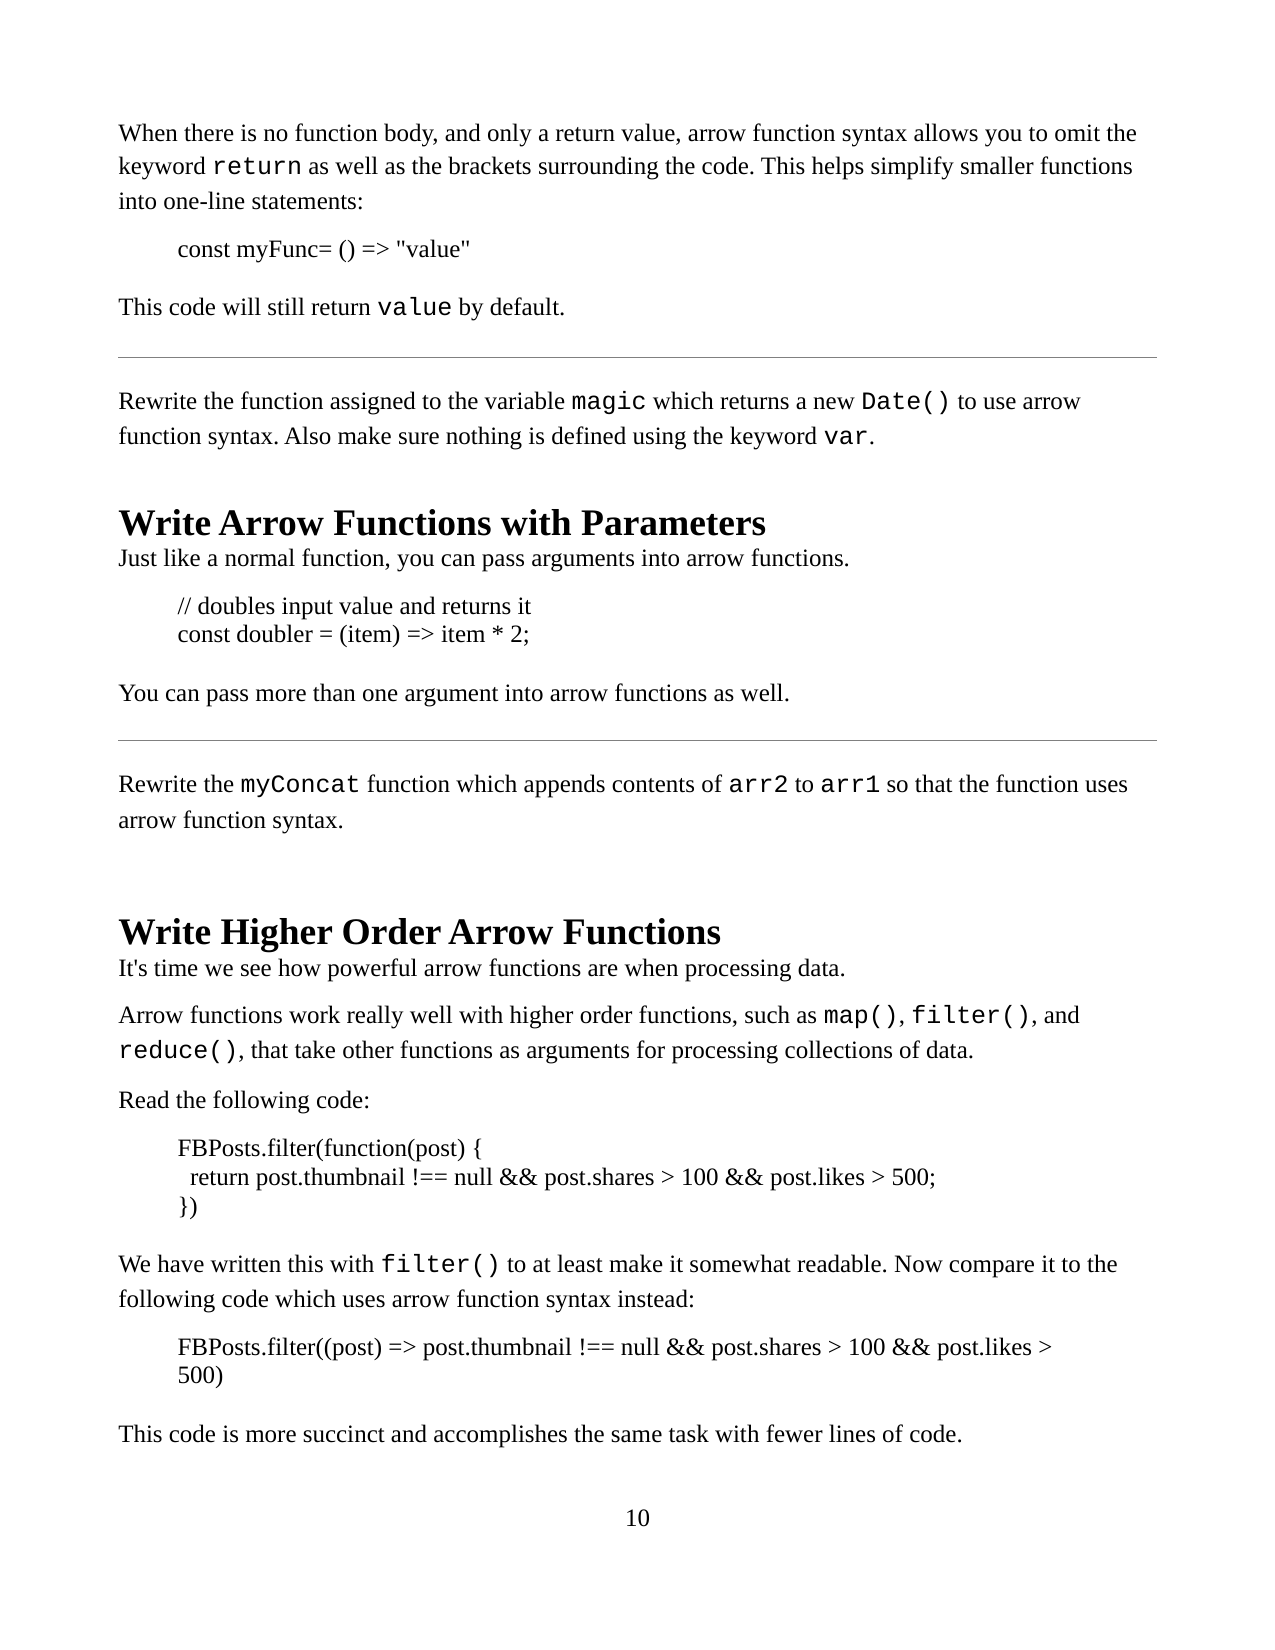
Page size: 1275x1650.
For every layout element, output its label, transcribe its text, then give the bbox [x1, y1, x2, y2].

text const myFunc= () => "value" [177, 234, 1098, 263]
text This code is more succinct and accomplishes the same task with fewer lines of code. [118, 1419, 1157, 1447]
text It's time we see how powerful arrow functions are when processing data. [118, 953, 1157, 982]
subtitle Write Higher Order Arrow Functions [118, 910, 1157, 953]
text Read the following code: [118, 1086, 1157, 1114]
text // doubles input value and returns it const doubler = (item) => item * 2; [177, 591, 1098, 648]
text FBPosts.filter((post) => post.thumbnail !== null && post.shares > 100 && post.likes > 500) [177, 1332, 1098, 1389]
text Just like a normal function, you can pass arguments into arrow functions. [118, 543, 1157, 572]
text FBPosts.filter(function(post) { return post.thumbnail !== null && post.shares > 100 && post.likes > 500; }) [177, 1133, 1098, 1219]
text Rewrite the myConcat function which appends contents of arr2 to arr1 so that the function uses arrow function syntax. [118, 769, 1157, 833]
text Arrow functions work really well with higher order functions, such as map(), filter(), and reduce(), that take other functions as arguments for processing collections of data. [118, 1001, 1157, 1066]
text We have written this with filter() to at least make it somewhat readable. Now compare it to the following code which uses arrow function syntax instead: [118, 1249, 1157, 1313]
text You can pass more than one argument into arrow functions as well. [118, 678, 1157, 707]
text Rewrite the function assigned to the variable magic which returns a new Date() to use arrow function syntax. Also make sure nothing is defined using the keyword var. [118, 386, 1157, 452]
text This code will still return value by default. [118, 292, 1157, 323]
text When there is no function body, and only a return value, arrow function syntax allows you to omit the keyword return as well as the brackets surrounding the code. This helps simplify smaller functions into one-line statements: [118, 118, 1157, 215]
subtitle Write Arrow Functions with Parameters [118, 500, 1157, 543]
